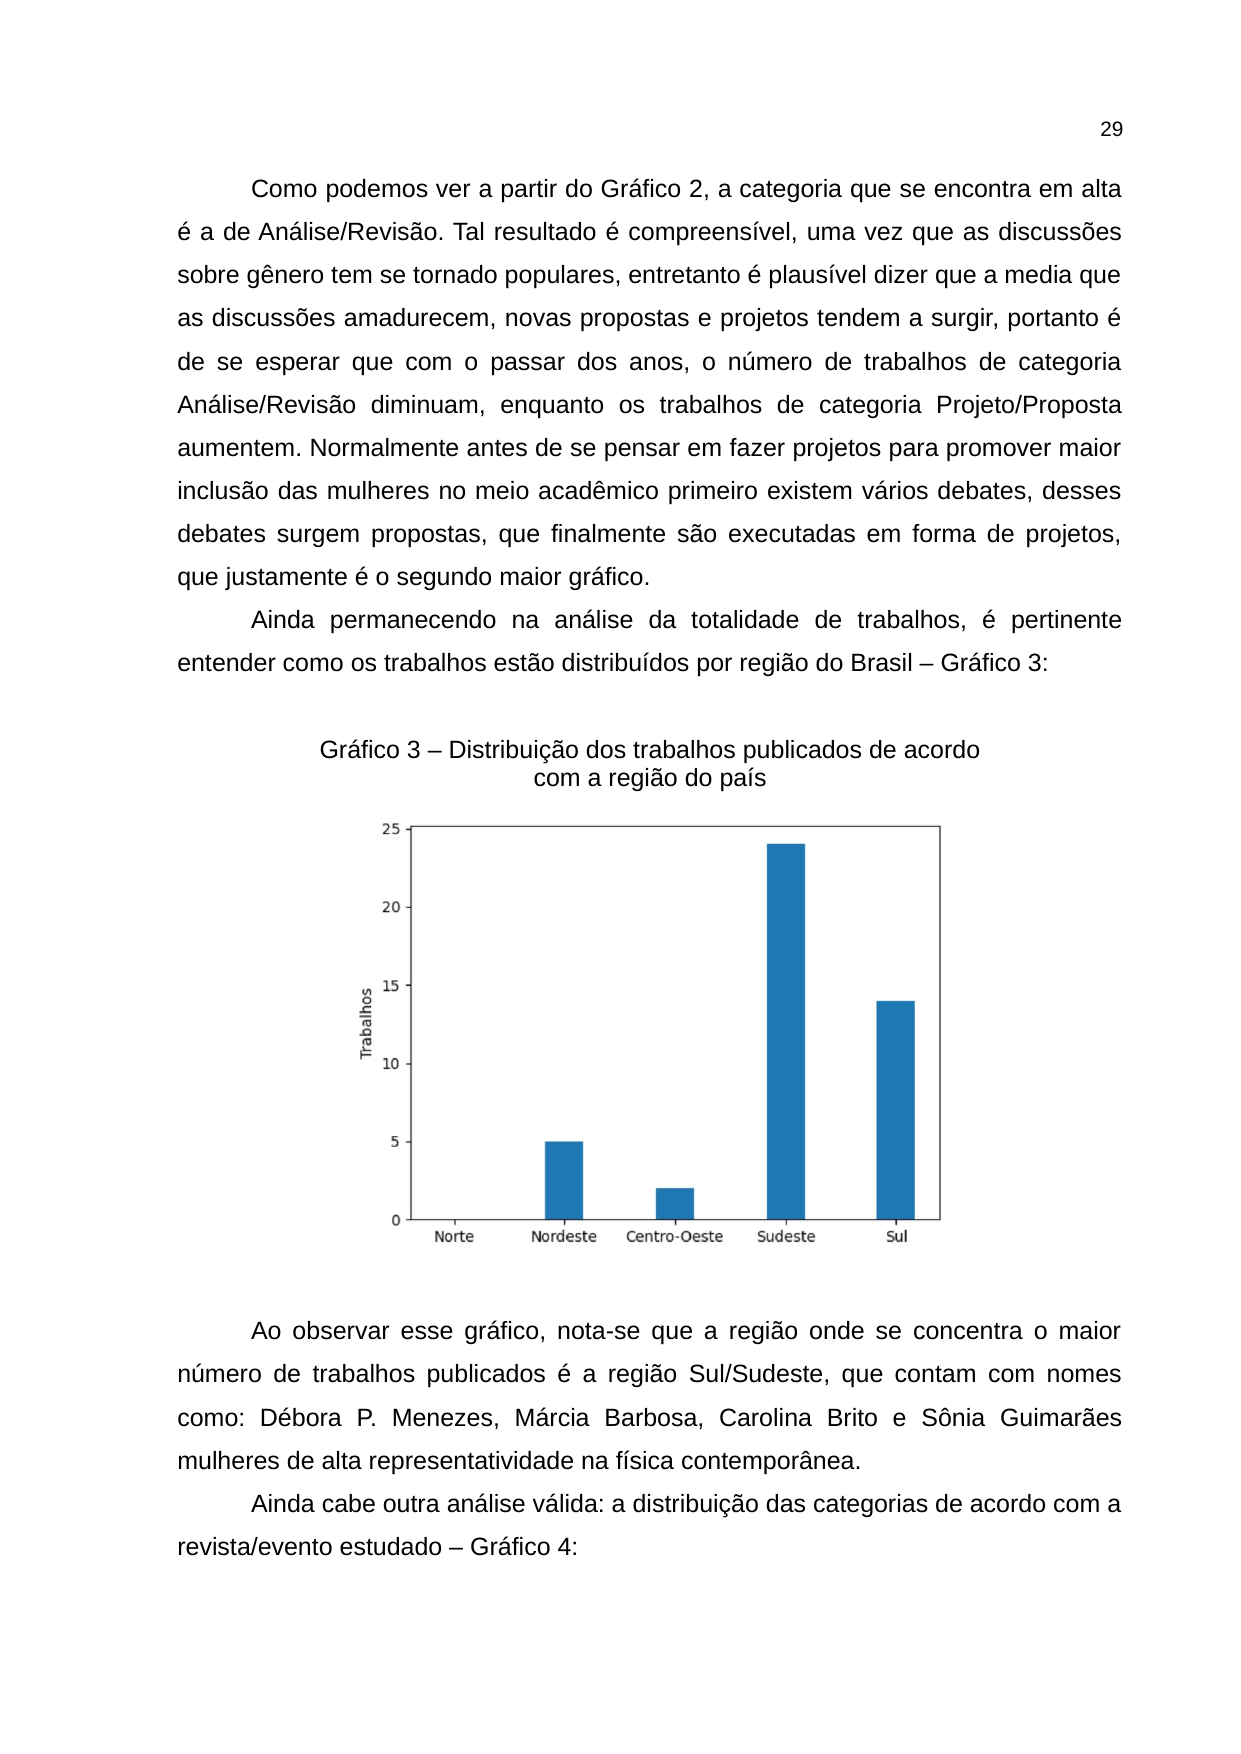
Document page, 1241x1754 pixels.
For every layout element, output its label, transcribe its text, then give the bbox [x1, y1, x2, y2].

text Como podemos ver a partir do Gráfico 2, a categoria que se encontra em alta é a de Análise/Revisão. Tal resultado é compreensível, uma vez que as discussões sobre gênero tem se tornado populares, entretanto é plausível dizer que a media que as discussões amadurecem, novas propostas e projetos tendem a surgir, portanto é de se esperar que com o passar dos anos, o número de trabalhos de categoria Análise/Revisão diminuam, enquanto os trabalhos de categoria Projeto/Proposta aumentem. Normalmente antes de se pensar em fazer projetos para promover maior inclusão das mulheres no meio acadêmico primeiro existem vários debates, desses debates surgem propostas, que finalmente são executadas em forma de projetos, que justamente é o segundo maior gráfico. [177, 174, 1123, 591]
table_cell [311, 792, 325, 1273]
text Ainda cabe outra análise válida: a distribuição das categorias de acordo com a revista/evento estudado – Gráfico 4: [177, 1489, 1123, 1561]
table_header Gráfico 3 – Distribuição dos trabalhos publicados de acordo com a região do país [311, 735, 989, 792]
picture [325, 792, 975, 1274]
text Ainda permanecendo na análise da totalidade de trabalhos, é pertinente entender como os trabalhos estão distribuídos por região do Brasil – Gráfico 3: [177, 605, 1123, 677]
text Ao observar esse gráfico, nota-se que a região onde se concentra o maior número de trabalhos publicados é a região Sul/Sudeste, que contam com nomes como: Débora P. Menezes, Márcia Barbosa, Carolina Brito e Sônia Guimarães mulheres de alta representatividade na física contemporânea. [177, 1316, 1123, 1474]
table_cell [975, 792, 989, 1273]
